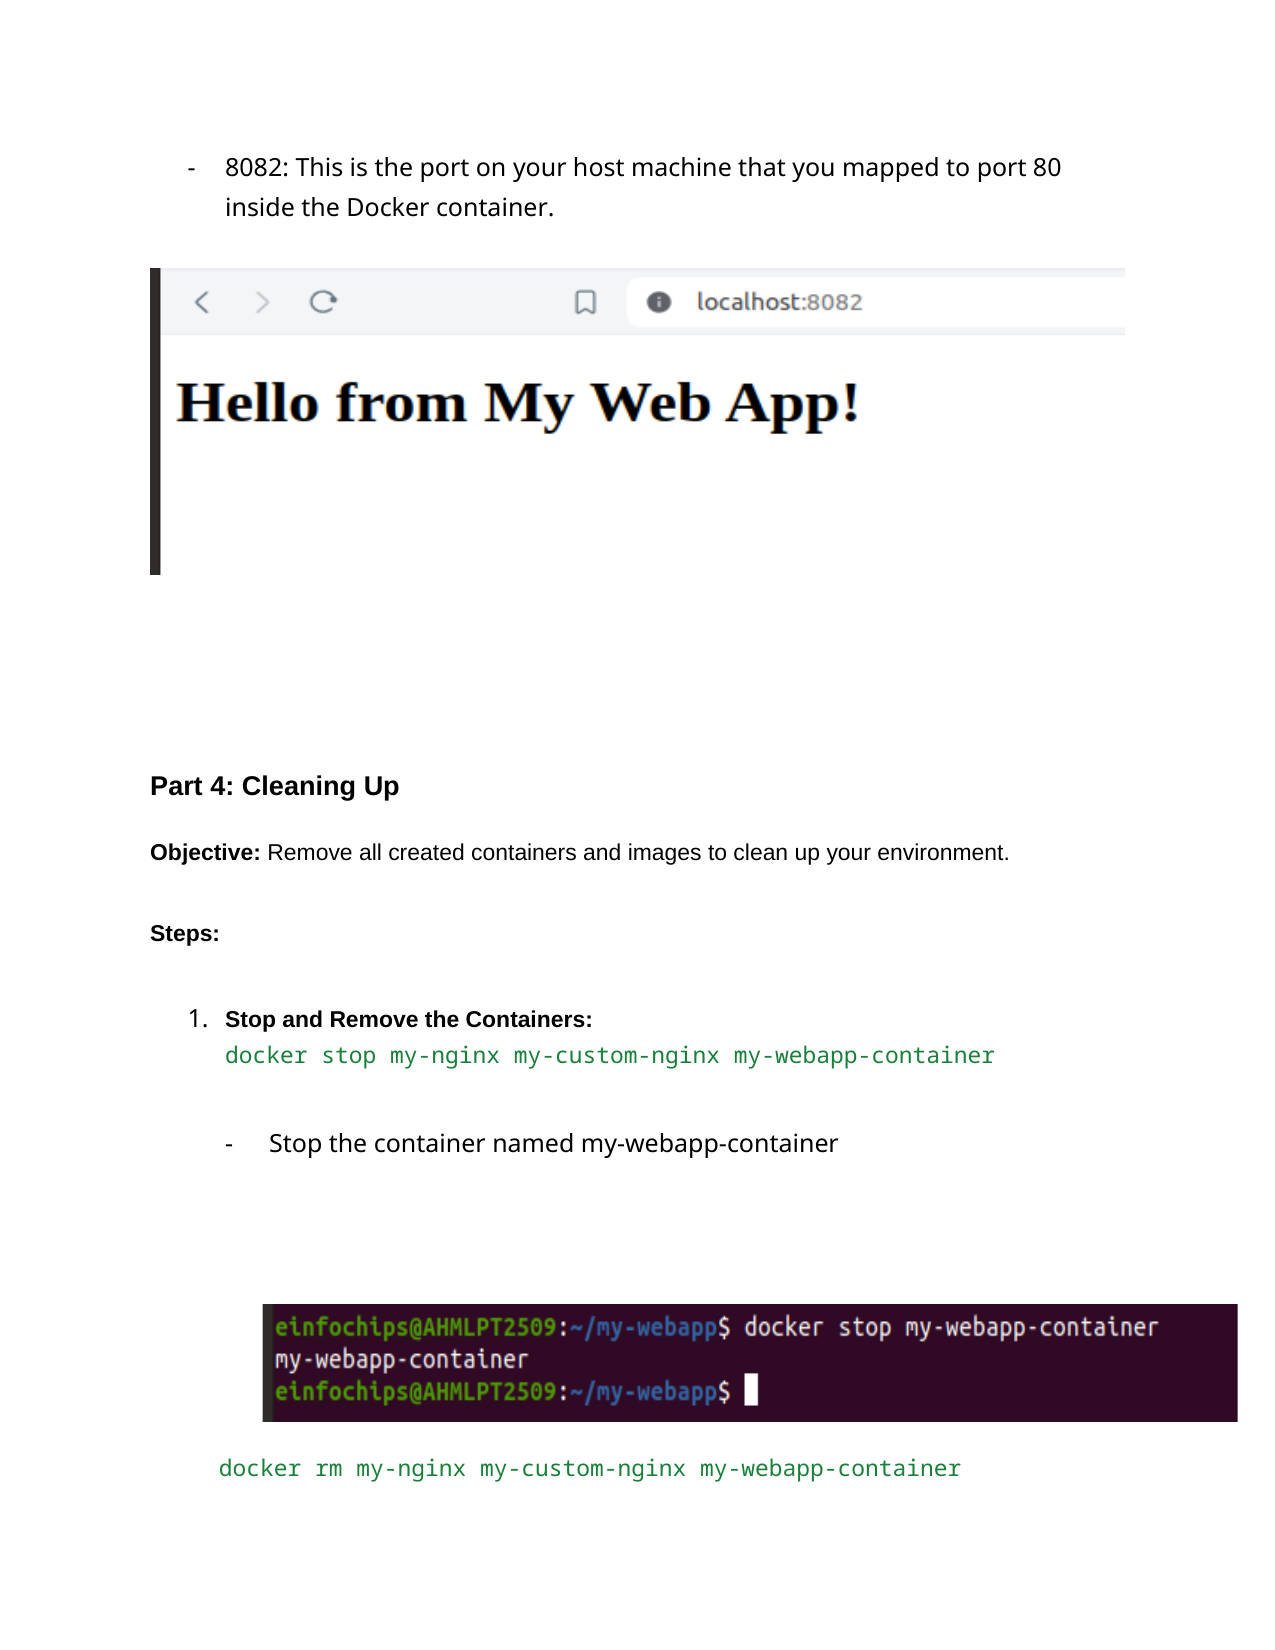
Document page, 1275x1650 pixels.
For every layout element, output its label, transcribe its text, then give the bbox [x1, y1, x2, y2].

text Objective: Remove all created containers and images to clean up your environment. [150, 839, 1125, 866]
text Steps: [150, 920, 1125, 946]
subtitle Part 4: Cleaning Up [150, 770, 1125, 801]
text docker rm my-nginx my-custom-nginx my-webapp-container [150, 1452, 1125, 1483]
list Stop and Remove the Containers: docker stop my-nginx my-custom-nginx my-webapp-container [187, 1000, 1125, 1071]
list Stop the container named my-webapp-container [225, 1126, 1125, 1160]
list 8082: This is the port on your host machine that you mapped to port 80 inside the Docker container. [187, 150, 1125, 223]
